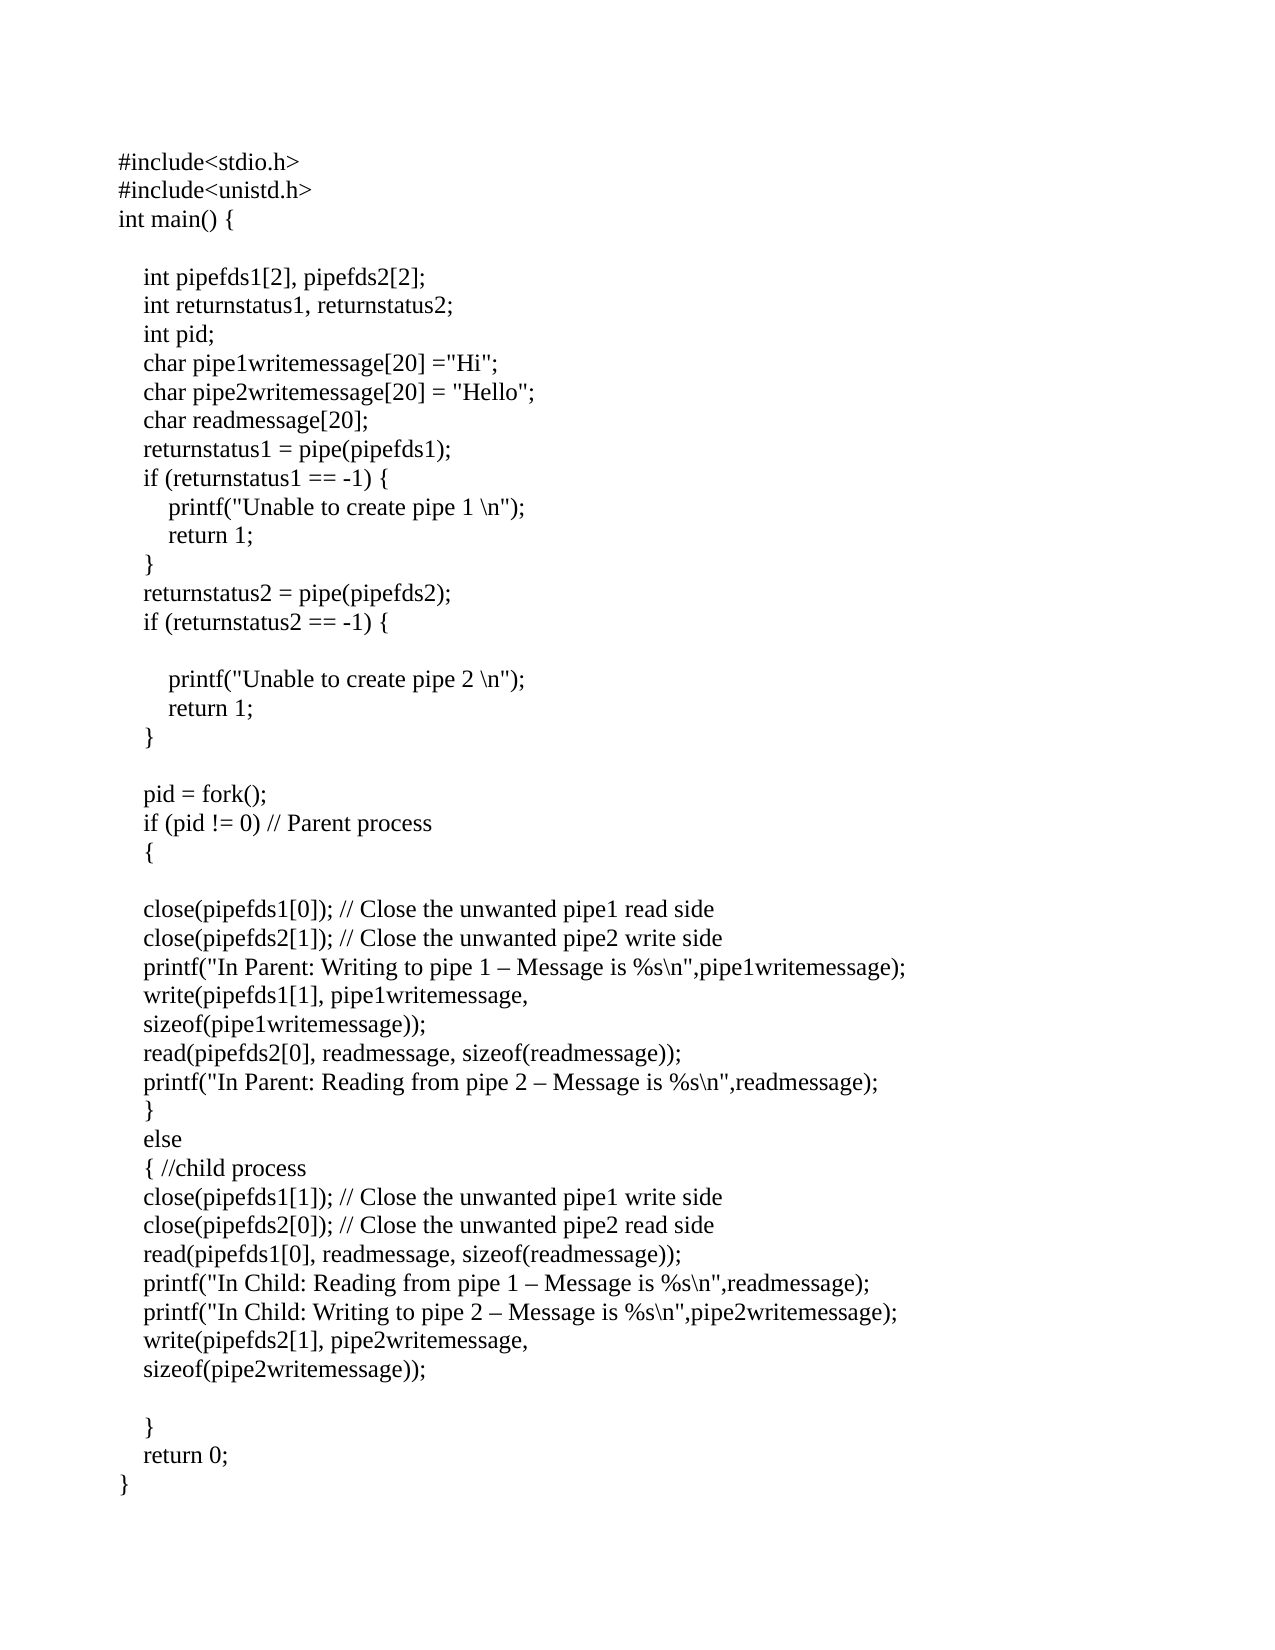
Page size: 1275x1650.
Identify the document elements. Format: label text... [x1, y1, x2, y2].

text #include<stdio.h> #include<unistd.h> int main() { [118, 147, 1157, 233]
text int pipefds1[2], pipefds2[2]; int returnstatus1, returnstatus2; int pid; char pipe1writemessage[20] ="Hi"; char pipe2writemessage[20] = "Hello"; char readmessage[20]; returnstatus1 = pipe(pipefds1); if (returnstatus1 == -1) { printf("Unable to create pipe 1 \n"); return 1; } returnstatus2 = pipe(pipefds2); if (returnstatus2 == -1) { printf("Unable to create pipe 2 \n"); return 1; } pid = fork(); if (pid != 0) // Parent process { close(pipefds1[0]); // Close the unwanted pipe1 read side close(pipefds2[1]); // Close the unwanted pipe2 write side printf("In Parent: Writing to pipe 1 – Message is %s\n",pipe1writemessage); write(pipefds1[1], pipe1writemessage, sizeof(pipe1writemessage)); read(pipefds2[0], readmessage, sizeof(readmessage)); printf("In Parent: Reading from pipe 2 – Message is %s\n",readmessage); } else { //child process close(pipefds1[1]); // Close the unwanted pipe1 write side close(pipefds2[0]); // Close the unwanted pipe2 read side read(pipefds1[0], readmessage, sizeof(readmessage)); printf("In Child: Reading from pipe 1 – Message is %s\n",readmessage); printf("In Child: Writing to pipe 2 – Message is %s\n",pipe2writemessage); write(pipefds2[1], pipe2writemessage, sizeof(pipe2writemessage)); } return 0; } [118, 233, 1157, 1498]
